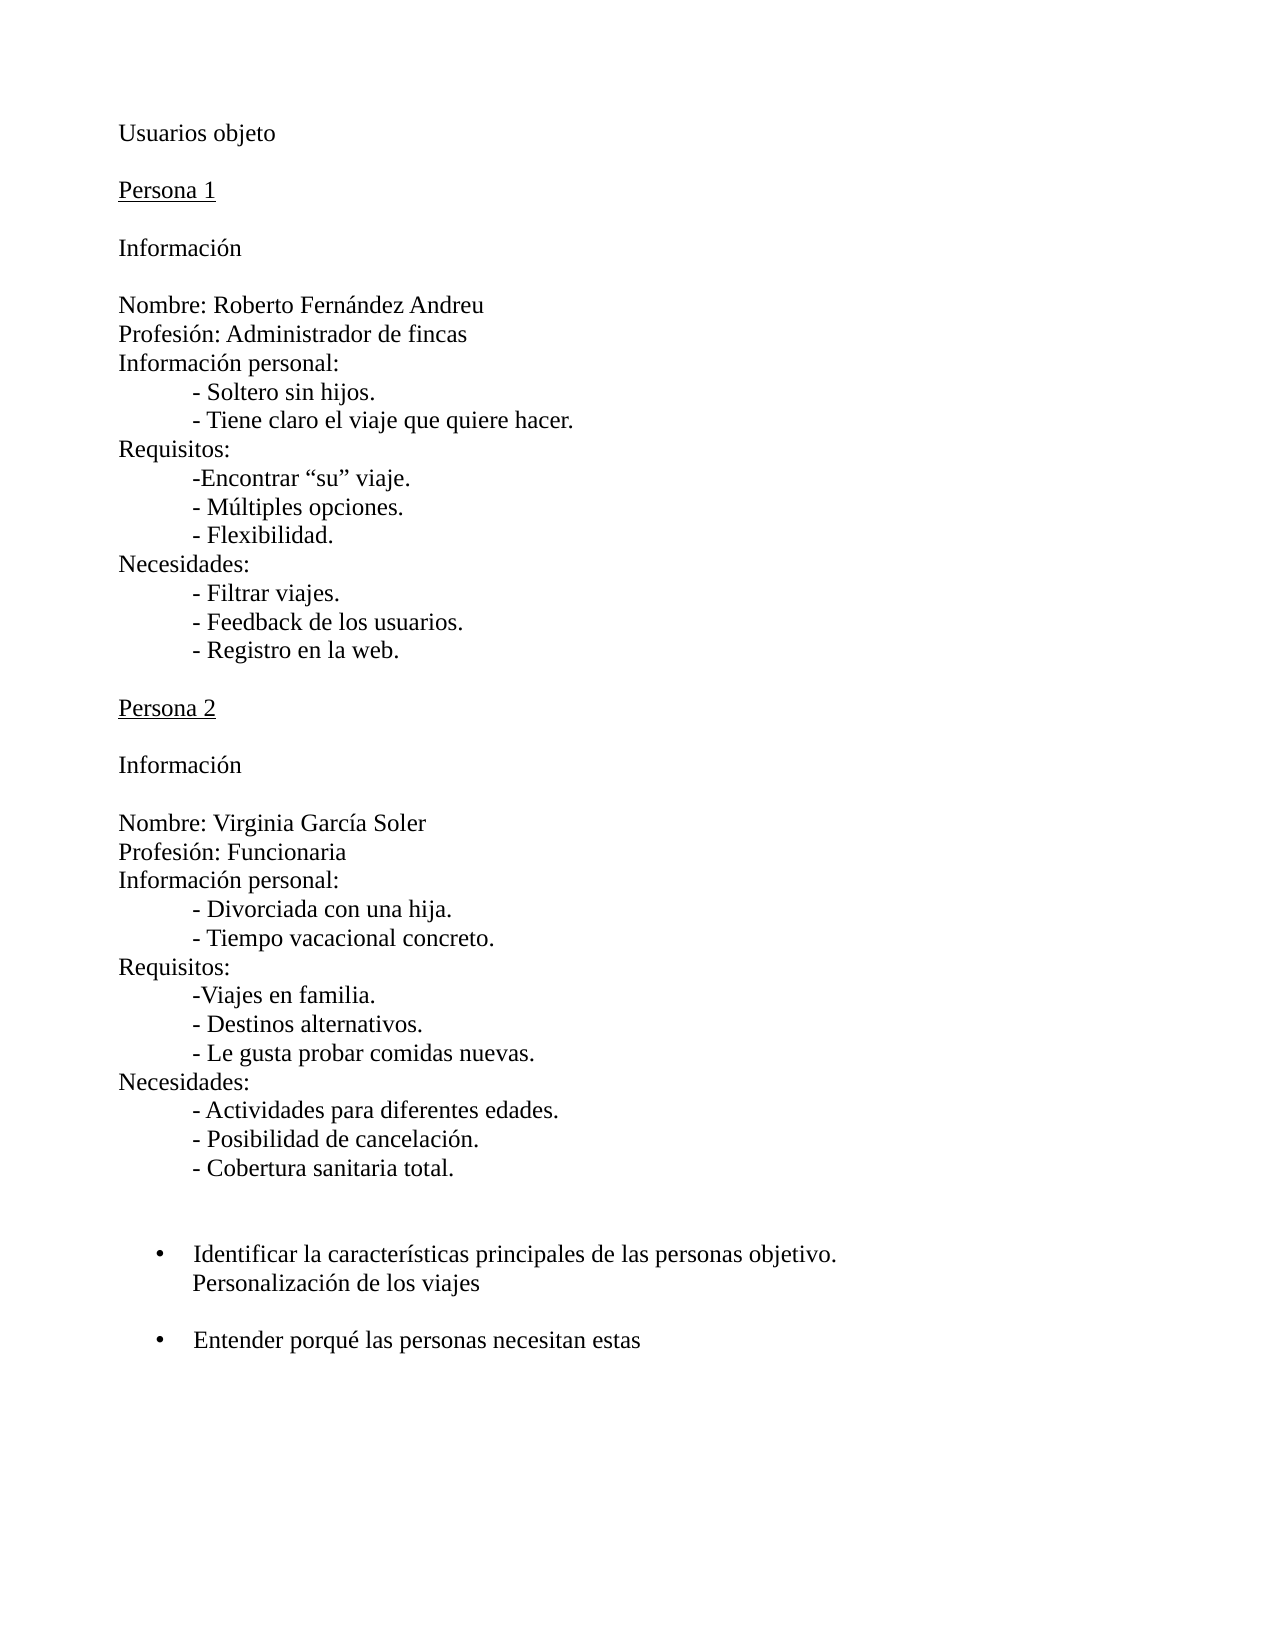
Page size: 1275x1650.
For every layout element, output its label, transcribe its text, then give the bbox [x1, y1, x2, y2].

text - Divorciada con una hija. [118, 894, 1157, 923]
text Requisitos: [118, 952, 1157, 981]
text Profesión: Funcionaria [118, 837, 1157, 866]
text - Destinos alternativos. [118, 1009, 1157, 1038]
text Información [118, 751, 1157, 779]
text - Actividades para diferentes edades. [118, 1096, 1157, 1124]
text - Posibilidad de cancelación. [118, 1124, 1157, 1153]
text Persona 1 [118, 176, 1157, 204]
text Necesidades: [118, 549, 1157, 578]
text -Encontrar “su” viaje. [118, 463, 1157, 492]
text Información [118, 233, 1157, 262]
text - Registro en la web. [118, 636, 1157, 664]
text -Viajes en familia. [118, 981, 1157, 1009]
text Información personal: [118, 348, 1157, 377]
text - Cobertura sanitaria total. [118, 1153, 1157, 1182]
list Identificar la características principales de las personas objetivo. [156, 1239, 1157, 1268]
text - Múltiples opciones. [118, 492, 1157, 521]
text - Filtrar viajes. [118, 578, 1157, 607]
list Entender porqué las personas necesitan estas [156, 1326, 1157, 1354]
text Nombre: Virginia García Soler [118, 808, 1157, 837]
text Usuarios objeto [118, 118, 1157, 147]
text - Tiempo vacacional concreto. [118, 923, 1157, 952]
text - Le gusta probar comidas nuevas. [118, 1038, 1157, 1067]
text Nombre: Roberto Fernández Andreu [118, 291, 1157, 319]
text - Flexibilidad. [118, 521, 1157, 549]
text Necesidades: [118, 1067, 1157, 1096]
text - Soltero sin hijos. [118, 377, 1157, 406]
text Requisitos: [118, 434, 1157, 463]
text - Feedback de los usuarios. [118, 607, 1157, 636]
text Persona 2 [118, 693, 1157, 722]
text - Tiene claro el viaje que quiere hacer. [118, 406, 1157, 434]
text Profesión: Administrador de fincas [118, 319, 1157, 348]
text Información personal: [118, 866, 1157, 894]
text Personalización de los viajes [118, 1268, 1157, 1297]
